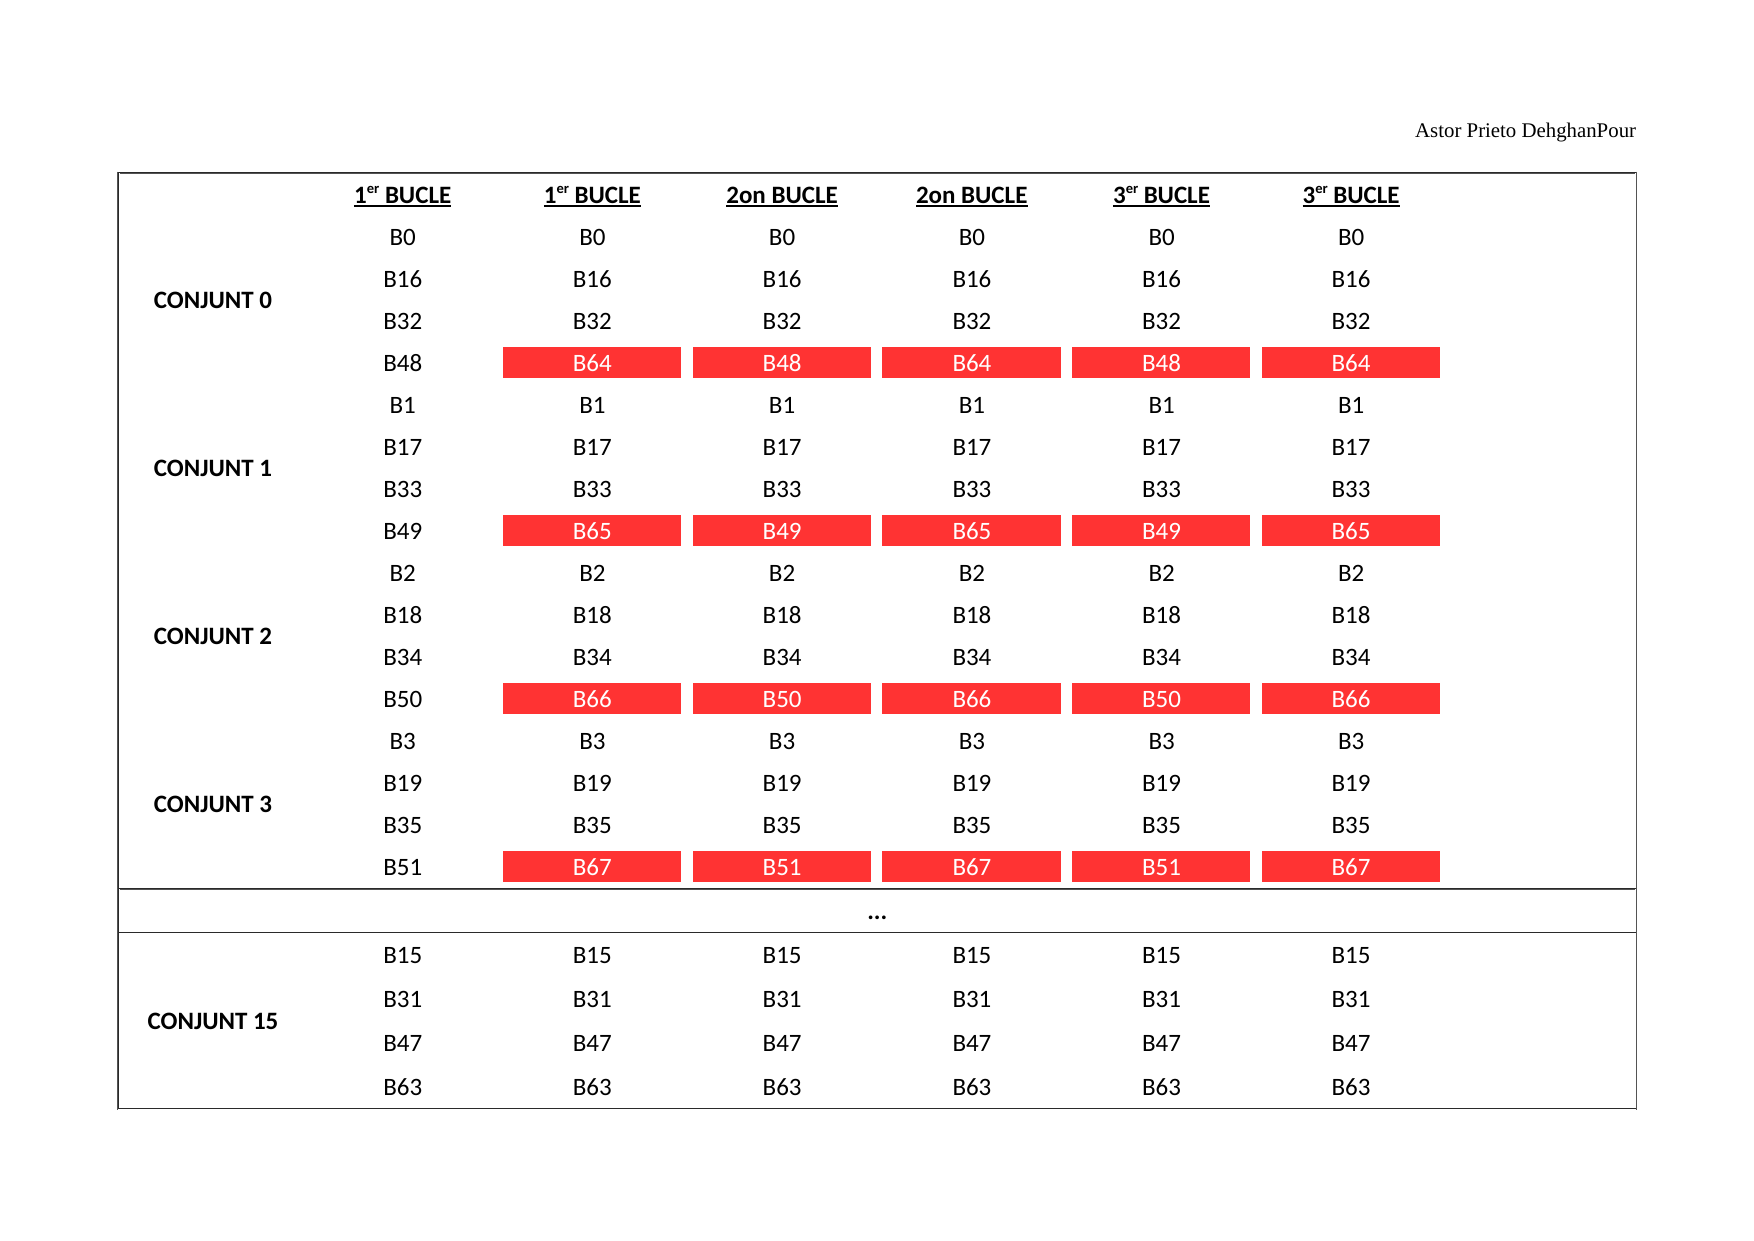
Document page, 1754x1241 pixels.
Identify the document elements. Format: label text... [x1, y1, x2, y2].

table_cell B50 [1066, 678, 1256, 719]
table_cell B63 [497, 1064, 687, 1108]
table_cell B31 [1066, 976, 1256, 1019]
table_cell B0 [308, 216, 497, 258]
table_cell B48 [687, 342, 877, 384]
table_cell [1446, 976, 1635, 1019]
table_cell B33 [877, 468, 1066, 509]
table_cell [1446, 342, 1635, 384]
table_cell B18 [308, 594, 497, 636]
table_cell B65 [877, 510, 1066, 552]
table_cell [1446, 678, 1635, 719]
table_cell B35 [877, 804, 1066, 845]
table_header 2on BUCLE [687, 174, 877, 216]
table_cell B31 [1256, 976, 1446, 1019]
table_cell CONJUNT 0 [120, 216, 308, 384]
table_cell B66 [1256, 678, 1446, 719]
table_cell B19 [497, 761, 687, 803]
table_cell B2 [1066, 552, 1256, 593]
table_cell CONJUNT 3 [120, 720, 308, 887]
table_cell B34 [877, 636, 1066, 677]
table_cell B34 [1256, 636, 1446, 677]
table_cell B2 [1256, 552, 1446, 593]
table_cell B31 [308, 976, 497, 1019]
table_cell B33 [308, 468, 497, 509]
table_cell B2 [308, 552, 497, 593]
table_cell B0 [1066, 216, 1256, 258]
table_header [120, 174, 308, 216]
table_header 1er BUCLE [497, 174, 687, 216]
table_cell B50 [308, 678, 497, 719]
table_cell B17 [687, 426, 877, 468]
table_cell B67 [1256, 845, 1446, 887]
table_cell B3 [877, 720, 1066, 761]
table_cell B15 [497, 934, 687, 976]
table_cell B33 [497, 468, 687, 509]
table_cell [1446, 1064, 1635, 1108]
table_header 3er BUCLE [1256, 174, 1446, 216]
table_cell B1 [687, 384, 877, 426]
table_cell [1446, 258, 1635, 300]
table_cell B19 [1066, 761, 1256, 803]
table_cell [1446, 845, 1635, 887]
table_cell CONJUNT 15 [120, 934, 308, 1108]
table_cell B47 [308, 1020, 497, 1064]
table_cell B50 [687, 678, 877, 719]
table_cell B49 [687, 510, 877, 552]
table_cell B64 [877, 342, 1066, 384]
table_cell B63 [1256, 1064, 1446, 1108]
table_cell B49 [308, 510, 497, 552]
table_cell B51 [687, 845, 877, 887]
table_cell B63 [687, 1064, 877, 1108]
table_cell [1446, 934, 1635, 976]
table_cell B35 [1066, 804, 1256, 845]
table_cell B16 [687, 258, 877, 300]
table_cell B34 [687, 636, 877, 677]
table_cell B1 [497, 384, 687, 426]
table_cell B47 [497, 1020, 687, 1064]
table_cell B34 [308, 636, 497, 677]
table_cell [1446, 468, 1635, 509]
table_cell B15 [877, 934, 1066, 976]
table_cell B35 [687, 804, 877, 845]
table_cell B63 [1066, 1064, 1256, 1108]
table_cell B17 [877, 426, 1066, 468]
table_cell [1446, 804, 1635, 845]
table_cell B64 [1256, 342, 1446, 384]
table_cell B18 [1066, 594, 1256, 636]
table_cell [1446, 720, 1635, 761]
table_cell B33 [1066, 468, 1256, 509]
table_cell B63 [877, 1064, 1066, 1108]
table_cell B19 [1256, 761, 1446, 803]
table_cell [1446, 216, 1635, 258]
table_cell B32 [308, 300, 497, 342]
table_cell B17 [308, 426, 497, 468]
table_cell B67 [497, 845, 687, 887]
table_cell [1446, 761, 1635, 803]
table_cell B3 [497, 720, 687, 761]
table_cell B18 [877, 594, 1066, 636]
table_cell B3 [1066, 720, 1256, 761]
table_cell B32 [497, 300, 687, 342]
table_cell B0 [497, 216, 687, 258]
table_header [1446, 174, 1635, 216]
table_cell B16 [497, 258, 687, 300]
table_cell B3 [1256, 720, 1446, 761]
table_cell [1446, 510, 1635, 552]
table_cell B19 [877, 761, 1066, 803]
table_cell B19 [308, 761, 497, 803]
table_cell B47 [1256, 1020, 1446, 1064]
table_cell B16 [1256, 258, 1446, 300]
table_cell CONJUNT 2 [120, 552, 308, 719]
table_cell B1 [308, 384, 497, 426]
table_cell B35 [497, 804, 687, 845]
table_cell B48 [1066, 342, 1256, 384]
table_cell B65 [1256, 510, 1446, 552]
table_cell B1 [1256, 384, 1446, 426]
table_cell B66 [497, 678, 687, 719]
table_cell B63 [308, 1064, 497, 1108]
table_cell ... [120, 890, 1635, 931]
table_cell B34 [497, 636, 687, 677]
table_cell B17 [497, 426, 687, 468]
table_cell B17 [1256, 426, 1446, 468]
table_cell B33 [687, 468, 877, 509]
table_cell B15 [1256, 934, 1446, 976]
table_cell B32 [687, 300, 877, 342]
table_cell CONJUNT 1 [120, 384, 308, 552]
table_cell B35 [308, 804, 497, 845]
table_cell [1446, 594, 1635, 636]
table_cell B34 [1066, 636, 1256, 677]
table_cell B18 [497, 594, 687, 636]
table_cell [1446, 426, 1635, 468]
table_header 2on BUCLE [877, 174, 1066, 216]
table_cell B33 [1256, 468, 1446, 509]
table_cell B51 [1066, 845, 1256, 887]
table_cell B17 [1066, 426, 1256, 468]
table_cell B18 [1256, 594, 1446, 636]
table_cell [1446, 552, 1635, 593]
table_cell B0 [687, 216, 877, 258]
table_cell B31 [687, 976, 877, 1019]
table_cell B19 [687, 761, 877, 803]
table_header 3er BUCLE [1066, 174, 1256, 216]
table_cell B35 [1256, 804, 1446, 845]
table_cell B2 [687, 552, 877, 593]
table_cell B3 [687, 720, 877, 761]
table_cell B15 [308, 934, 497, 976]
table_cell [1446, 1020, 1635, 1064]
table_header 1er BUCLE [308, 174, 497, 216]
table_cell B48 [308, 342, 497, 384]
table_cell B32 [1066, 300, 1256, 342]
table_cell B65 [497, 510, 687, 552]
table_cell B16 [308, 258, 497, 300]
table_cell B32 [877, 300, 1066, 342]
table_cell B3 [308, 720, 497, 761]
table_cell B1 [877, 384, 1066, 426]
table_cell B47 [877, 1020, 1066, 1064]
table_cell B47 [1066, 1020, 1256, 1064]
table_cell B66 [877, 678, 1066, 719]
table_cell B2 [877, 552, 1066, 593]
table_cell B0 [877, 216, 1066, 258]
table_cell B31 [877, 976, 1066, 1019]
table_cell B2 [497, 552, 687, 593]
table_cell B15 [687, 934, 877, 976]
table_cell B47 [687, 1020, 877, 1064]
table_cell [1446, 384, 1635, 426]
table_cell B31 [497, 976, 687, 1019]
table_cell B18 [687, 594, 877, 636]
table_cell [1446, 300, 1635, 342]
table_cell B16 [1066, 258, 1256, 300]
table_cell B51 [308, 845, 497, 887]
table_cell B0 [1256, 216, 1446, 258]
table_cell B15 [1066, 934, 1256, 976]
table_cell B49 [1066, 510, 1256, 552]
table_cell B67 [877, 845, 1066, 887]
table_cell B64 [497, 342, 687, 384]
table_cell B16 [877, 258, 1066, 300]
table_cell B1 [1066, 384, 1256, 426]
table_cell B32 [1256, 300, 1446, 342]
table_cell [1446, 636, 1635, 677]
